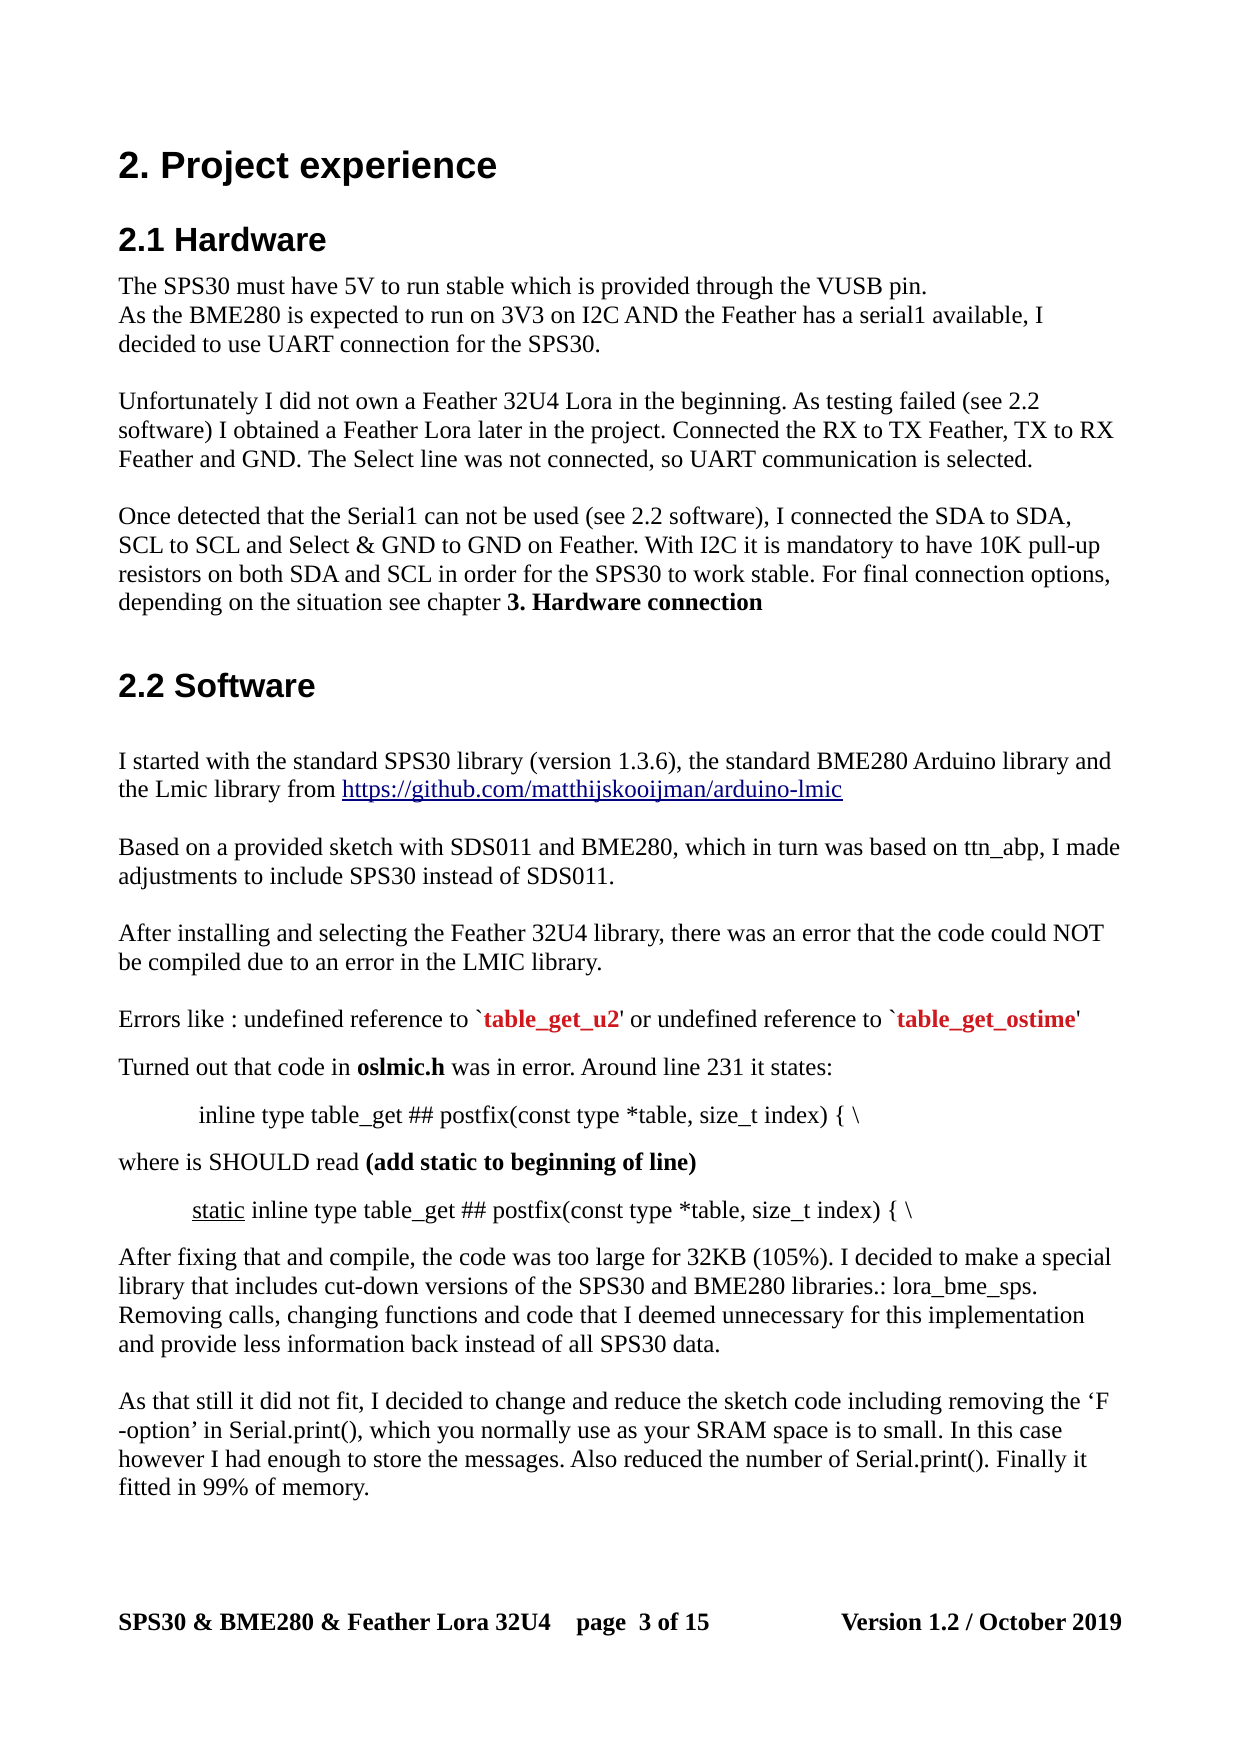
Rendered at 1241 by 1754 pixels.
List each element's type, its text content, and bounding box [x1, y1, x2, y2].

text As the BME280 is expected to run on 3V3 on I2C AND the Feather has a serial1 available, I decided to use UART connection for the SPS30. [118, 300, 1122, 357]
text Unfortunately I did not own a Feather 32U4 Lora in the beginning. As testing failed (see 2.2 software) I obtained a Feather Lora later in the project. Connected the RX to TX Feather, TX to RX Feather and GND. The Select line was not connected, so UART communication is selected. [118, 386, 1122, 472]
text inline type table_get ## postfix(const type *table, size_t index) { \ [118, 1100, 1122, 1128]
text I started with the standard SPS30 library (version 1.3.6), the standard BME280 Arduino library and the Lmic library from https://github.com/matthijskooijman/arduino-lmic [118, 746, 1122, 803]
subtitle 2.2 Software [118, 666, 1122, 704]
subtitle 2.1 Hardware [118, 220, 1122, 259]
text After fixing that and compile, the code was too large for 32KB (105%). I decided to make a special library that includes cut-down versions of the SPS30 and BME280 libraries.: lora_bme_sps. [118, 1242, 1122, 1300]
text Removing calls, changing functions and code that I deemed unnecessary for this implementation and provide less information back instead of all SPS30 data. [118, 1300, 1122, 1357]
text Once detected that the Serial1 can not be used (see 2.2 software), I connected the SDA to SDA, SCL to SCL and Select & GND to GND on Feather. With I2C it is mandatory to have 10K pull-up resistors on both SDA and SCL in order for the SPS30 to work stable. For final connection options, depending on the situation see chapter 3. Hardware connection [118, 501, 1122, 616]
text where is SHOULD read (add static to beginning of line) [118, 1147, 1122, 1176]
text Errors like : undefined reference to `table_get_u2' or undefined reference to `table_get_ostime' [118, 1004, 1122, 1033]
text Turned out that code in oslmic.h was in error. Around line 231 it states: [118, 1052, 1122, 1081]
text The SPS30 must have 5V to run stable which is provided through the VUSB pin. [118, 271, 1122, 300]
text As that still it did not fit, I decided to change and reduce the sketch code including removing the ‘F -option’ in Serial.print(), which you normally use as your SRAM space is to small. In this case however I had enough to store the messages. Also reduced the number of Serial.print(). Finally it fitted in 99% of memory. [118, 1386, 1122, 1501]
text After installing and selecting the Feather 32U4 library, there was an error that the code could NOT be compiled due to an error in the LMIC library. [118, 918, 1122, 976]
text static inline type table_get ## postfix(const type *table, size_t index) { \ [118, 1195, 1122, 1224]
text Based on a provided sketch with SDS011 and BME280, which in turn was based on ttn_abp, I made adjustments to include SPS30 instead of SDS011. [118, 832, 1122, 889]
subtitle 2. Project experience [118, 143, 1122, 187]
